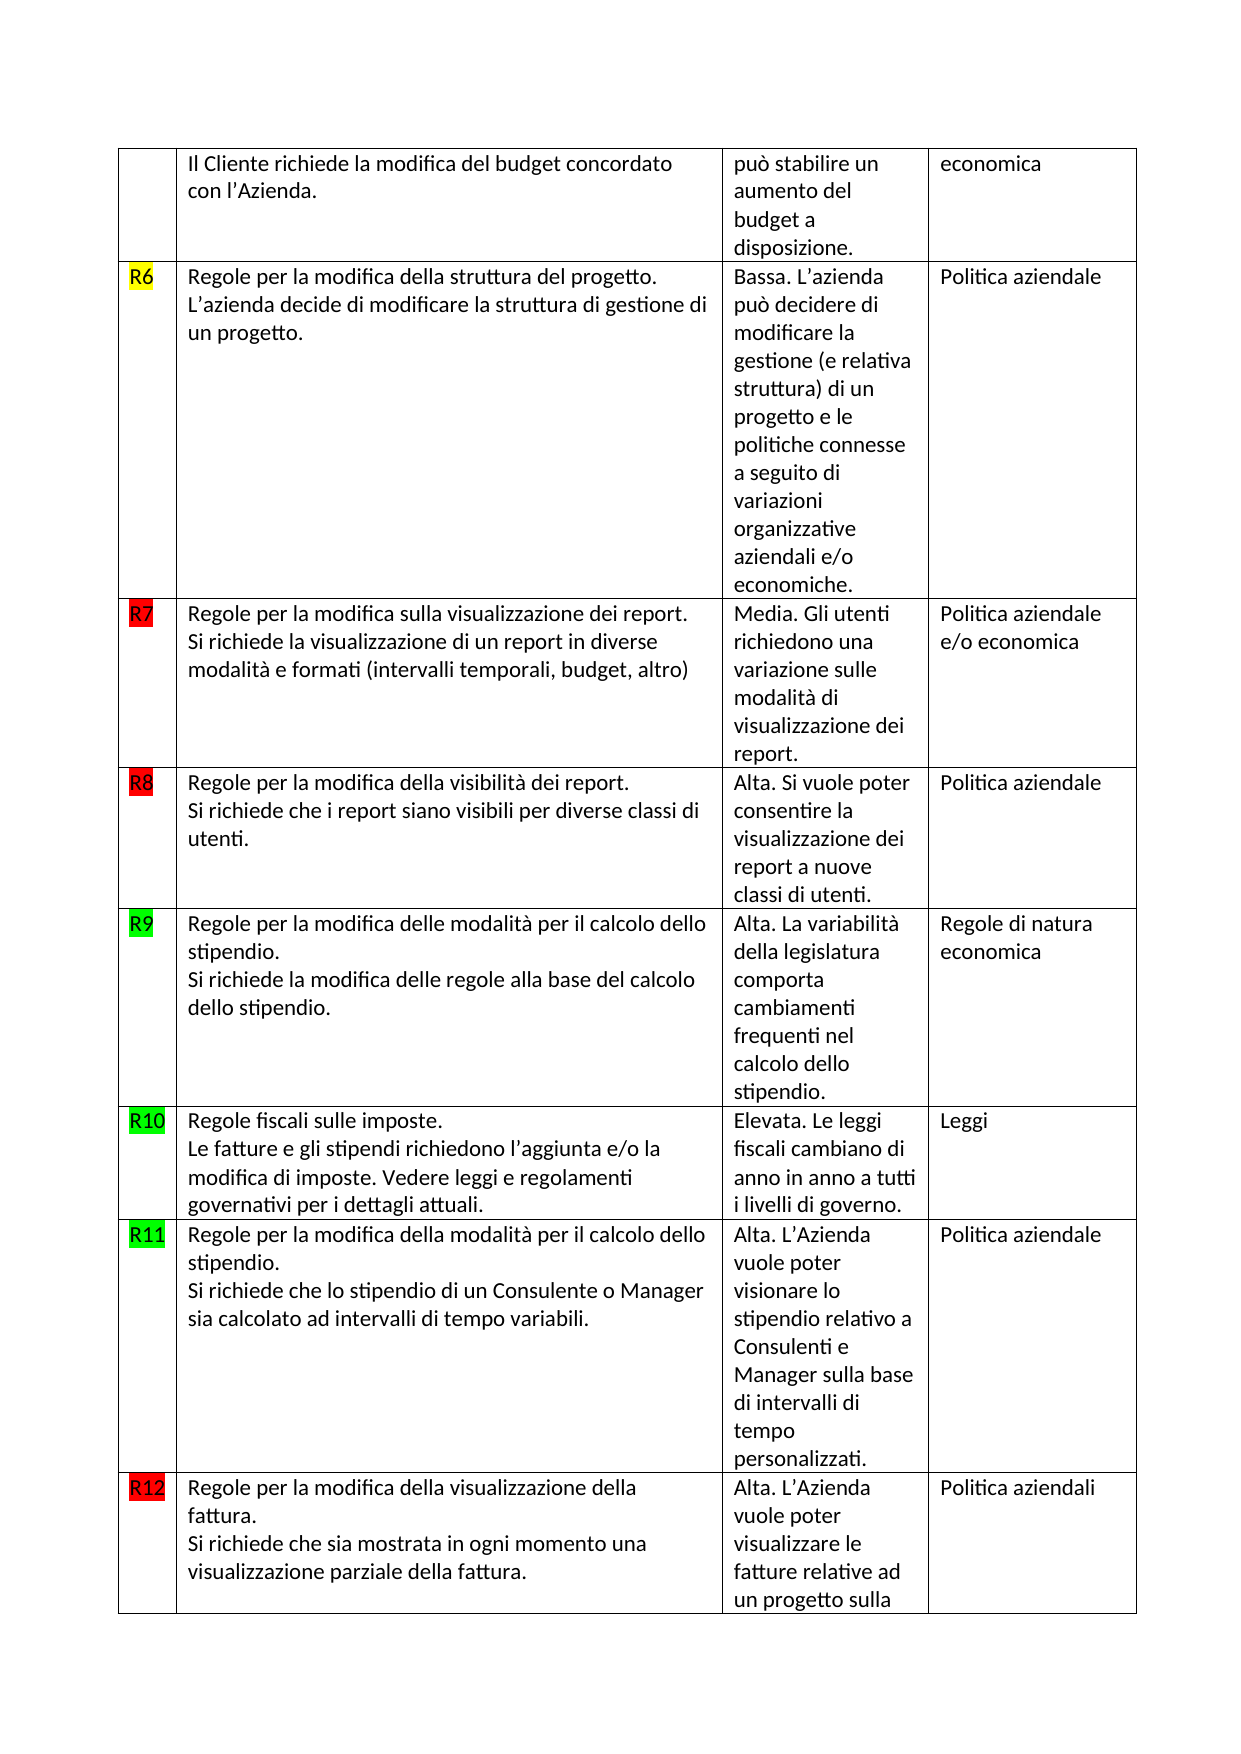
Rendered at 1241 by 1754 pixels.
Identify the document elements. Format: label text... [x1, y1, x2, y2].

table_cell Regole per la modifica della visualizzazione della fattura. Si richiede che sia mostrata in ogni momento una visualizzazione parziale della fattura. [177, 1473, 722, 1613]
table_cell R6 [119, 262, 176, 598]
table_cell Politica aziendali [929, 1473, 1136, 1613]
table_cell Regole fiscali sulle imposte. Le fatture e gli stipendi richiedono l’aggiunta e/o la modifica di imposte. Vedere leggi e regolamenti governativi per i dettagli attuali. [177, 1107, 722, 1219]
table_cell Regole per la modifica della struttura del progetto. L’azienda decide di modificare la struttura di gestione di un progetto. [177, 262, 722, 598]
table_cell Media. Gli utenti richiedono una variazione sulle modalità di visualizzazione dei report. [723, 599, 928, 767]
table_cell Bassa. L’azienda può decidere di modificare la gestione (e relativa struttura) di un progetto e le politiche connesse a seguito di variazioni organizzative aziendali e/o economiche. [723, 262, 928, 598]
table_cell Alta. La variabilità della legislatura comporta cambiamenti frequenti nel calcolo dello stipendio. [723, 909, 928, 1106]
table_cell R11 [119, 1220, 176, 1472]
table_cell Politica aziendale [929, 1220, 1136, 1472]
table_cell Regole di natura economica [929, 909, 1136, 1106]
table_cell Il Cliente richiede la modifica del budget concordato con l’Azienda. [177, 149, 722, 261]
table_cell Regole per la modifica della modalità per il calcolo dello stipendio. Si richiede che lo stipendio di un Consulente o Manager sia calcolato ad intervalli di tempo variabili. [177, 1220, 722, 1472]
table_cell Politica aziendale e/o economica [929, 599, 1136, 767]
table_cell R12 [119, 1473, 176, 1613]
table_cell Elevata. Le leggi fiscali cambiano di anno in anno a tutti i livelli di governo. [723, 1107, 928, 1219]
table_cell R9 [119, 909, 176, 1106]
table_cell Regole per la modifica della visibilità dei report. Si richiede che i report siano visibili per diverse classi di utenti. [177, 768, 722, 908]
table_cell Regole per la modifica delle modalità per il calcolo dello stipendio. Si richiede la modifica delle regole alla base del calcolo dello stipendio. [177, 909, 722, 1106]
table_cell Regole per la modifica sulla visualizzazione dei report. Si richiede la visualizzazione di un report in diverse modalità e formati (intervalli temporali, budget, altro) [177, 599, 722, 767]
table_cell Alta. L’Azienda vuole poter visualizzare le fatture relative ad un progetto sulla [723, 1473, 928, 1613]
table_cell Politica aziendale [929, 768, 1136, 908]
table_cell Leggi [929, 1107, 1136, 1219]
table_cell R8 [119, 768, 176, 908]
table_cell R10 [119, 1107, 176, 1219]
table_cell può stabilire un aumento del budget a disposizione. [723, 149, 928, 261]
table_cell [119, 149, 176, 261]
table_cell R7 [119, 599, 176, 767]
table_cell economica [929, 149, 1136, 261]
table_cell Politica aziendale [929, 262, 1136, 598]
table_cell Alta. Si vuole poter consentire la visualizzazione dei report a nuove classi di utenti. [723, 768, 928, 908]
table_cell Alta. L’Azienda vuole poter visionare lo stipendio relativo a Consulenti e Manager sulla base di intervalli di tempo personalizzati. [723, 1220, 928, 1472]
